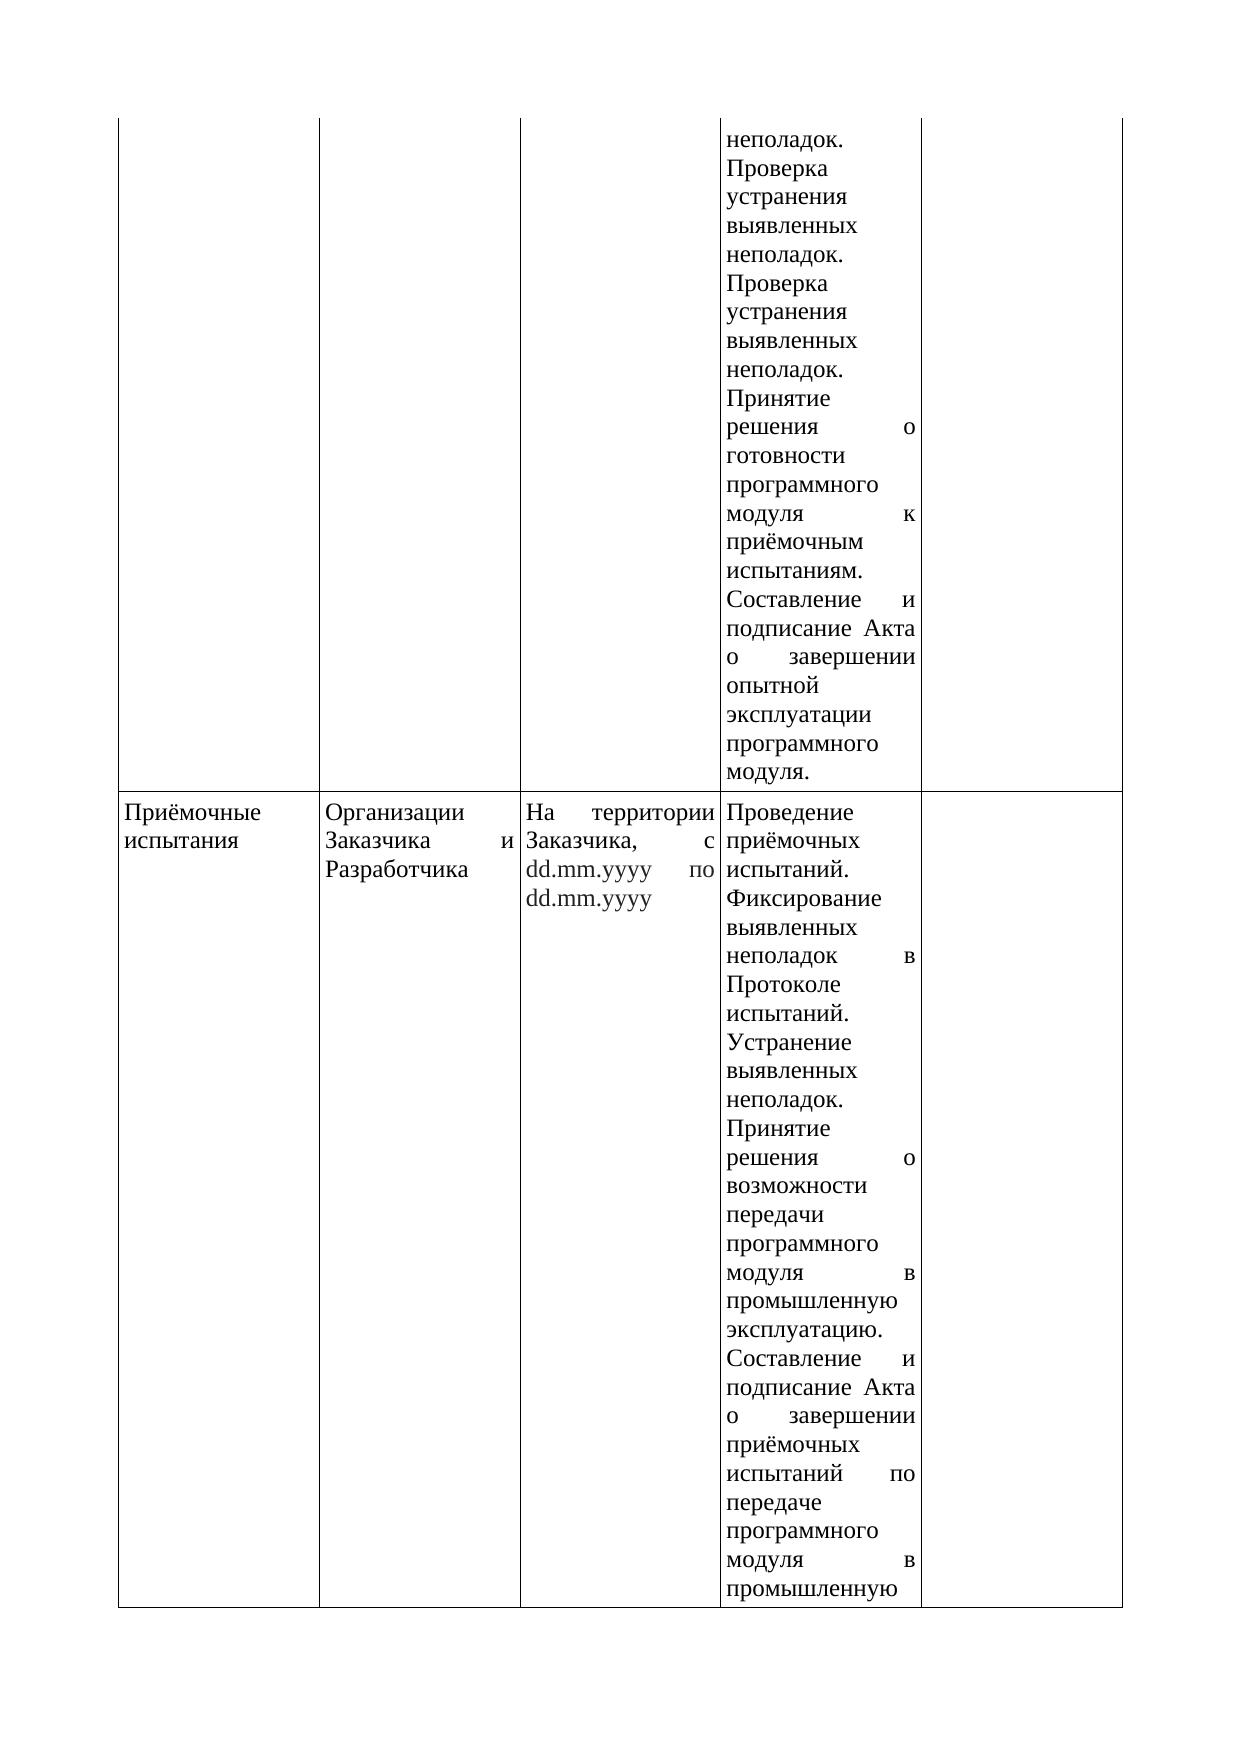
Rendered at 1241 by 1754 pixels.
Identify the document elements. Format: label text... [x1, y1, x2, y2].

table_cell [320, 118, 520, 791]
table_cell Организации Заказчика и Разработчика [320, 792, 520, 1607]
table_cell Приёмочные испытания [119, 792, 319, 1607]
table_cell [922, 792, 1122, 1607]
table_cell [922, 118, 1122, 791]
table_cell На территории Заказчика, с dd.mm.yyyy по dd.mm.yyyy [521, 792, 720, 1607]
table_cell [119, 118, 319, 791]
table_cell Проведение приёмочных испытаний. Фиксирование выявленных неполадок в Протоколе испытаний. Устранение выявленных неполадок. Принятие решения о возможности передачи программного модуля в промышленную эксплуатацию. Составление и подписание Акта о завершении приёмочных испытаний по передаче программного модуля в промышленную [721, 792, 921, 1607]
table_cell [521, 118, 720, 791]
table_cell неполадок. Проверка устранения выявленных неполадок. Проверка устранения выявленных неполадок. Принятие решения о готовности программного модуля к приёмочным испытаниям. Составление и подписание Акта о завершении опытной эксплуатации программного модуля. [721, 118, 921, 791]
